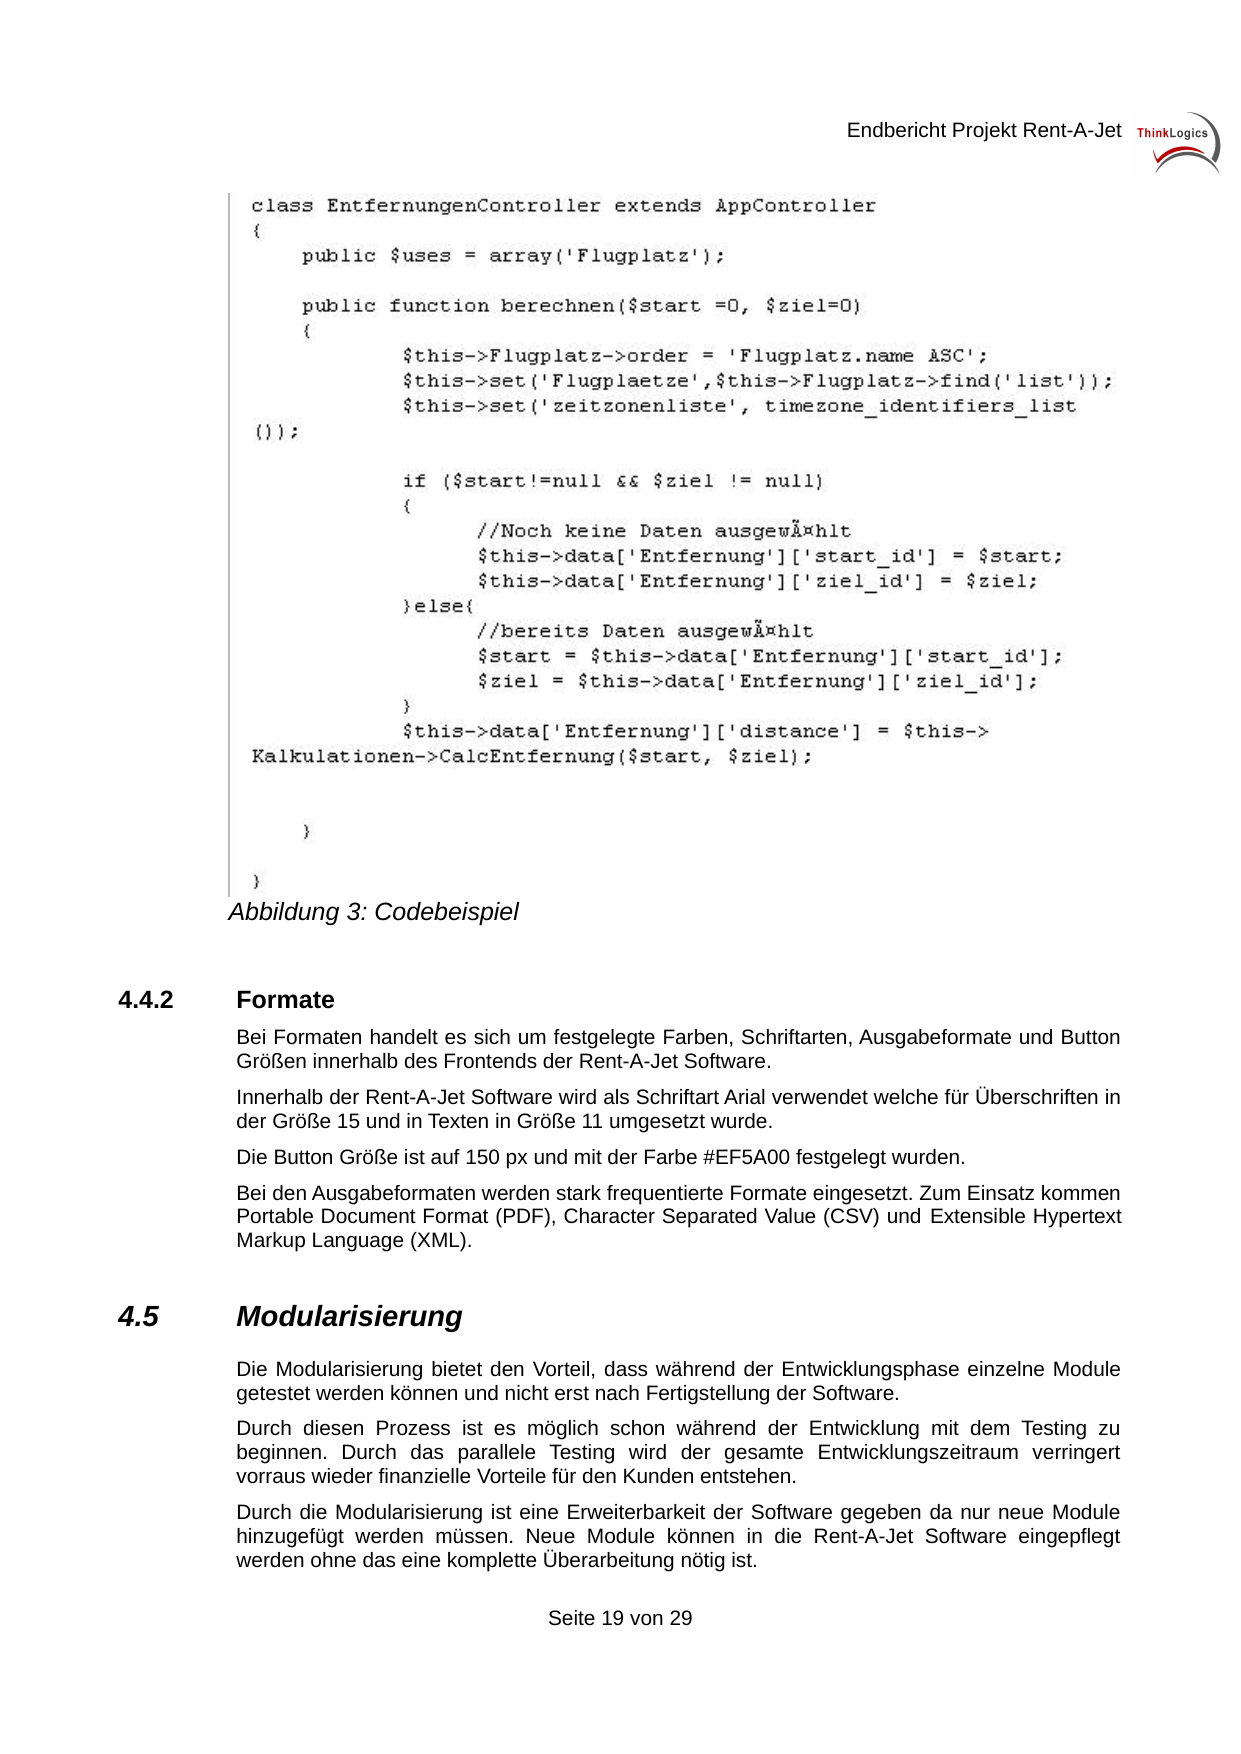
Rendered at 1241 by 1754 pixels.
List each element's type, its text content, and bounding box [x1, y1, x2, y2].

text Die Modularisierung bietet den Vorteil, dass während der Entwicklungsphase einzelne Module getestet werden können und nicht erst nach Fertigstellung der Software. [236, 1357, 1122, 1404]
picture [1130, 107, 1230, 178]
text Innerhalb der Rent-A-Jet Software wird als Schriftart Arial verwendet welche für Überschriften in der Größe 15 und in Texten in Größe 11 umgesetzt wurde. [236, 1085, 1122, 1133]
text Abbildung 3: Codebeispiel [228, 897, 1122, 925]
subtitle Modularisierung [118, 1299, 1122, 1333]
text Bei Formaten handelt es sich um festgelegte Farben, Schriftarten, Ausgabeformate und Button Größen innerhalb des Frontends der Rent-A-Jet Software. [236, 1025, 1122, 1073]
picture [228, 193, 1123, 897]
text Durch diesen Prozess ist es möglich schon während der Entwicklung mit dem Testing zu beginnen. Durch das parallele Testing wird der gesamte Entwicklungszeitraum verringert vorraus wieder finanzielle Vorteile für den Kunden entstehen. [236, 1416, 1122, 1488]
text Durch die Modularisierung ist eine Erweiterbarkeit der Software gegeben da nur neue Module hinzugefügt werden müssen. Neue Module können in die Rent-A-Jet Software eingepflegt werden ohne das eine komplette Überarbeitung nötig ist. [236, 1500, 1122, 1572]
text Bei den Ausgabeformaten werden stark frequentierte Formate eingesetzt. Zum Einsatz kommen Portable Document Format (PDF), Character Separated Value (CSV) und Extensible Hypertext Markup Language (XML). [236, 1180, 1122, 1252]
text Die Button Größe ist auf 150 px und mit der Farbe #EF5A00 festgelegt wurden. [236, 1144, 1122, 1168]
subtitle Formate [118, 985, 1122, 1013]
